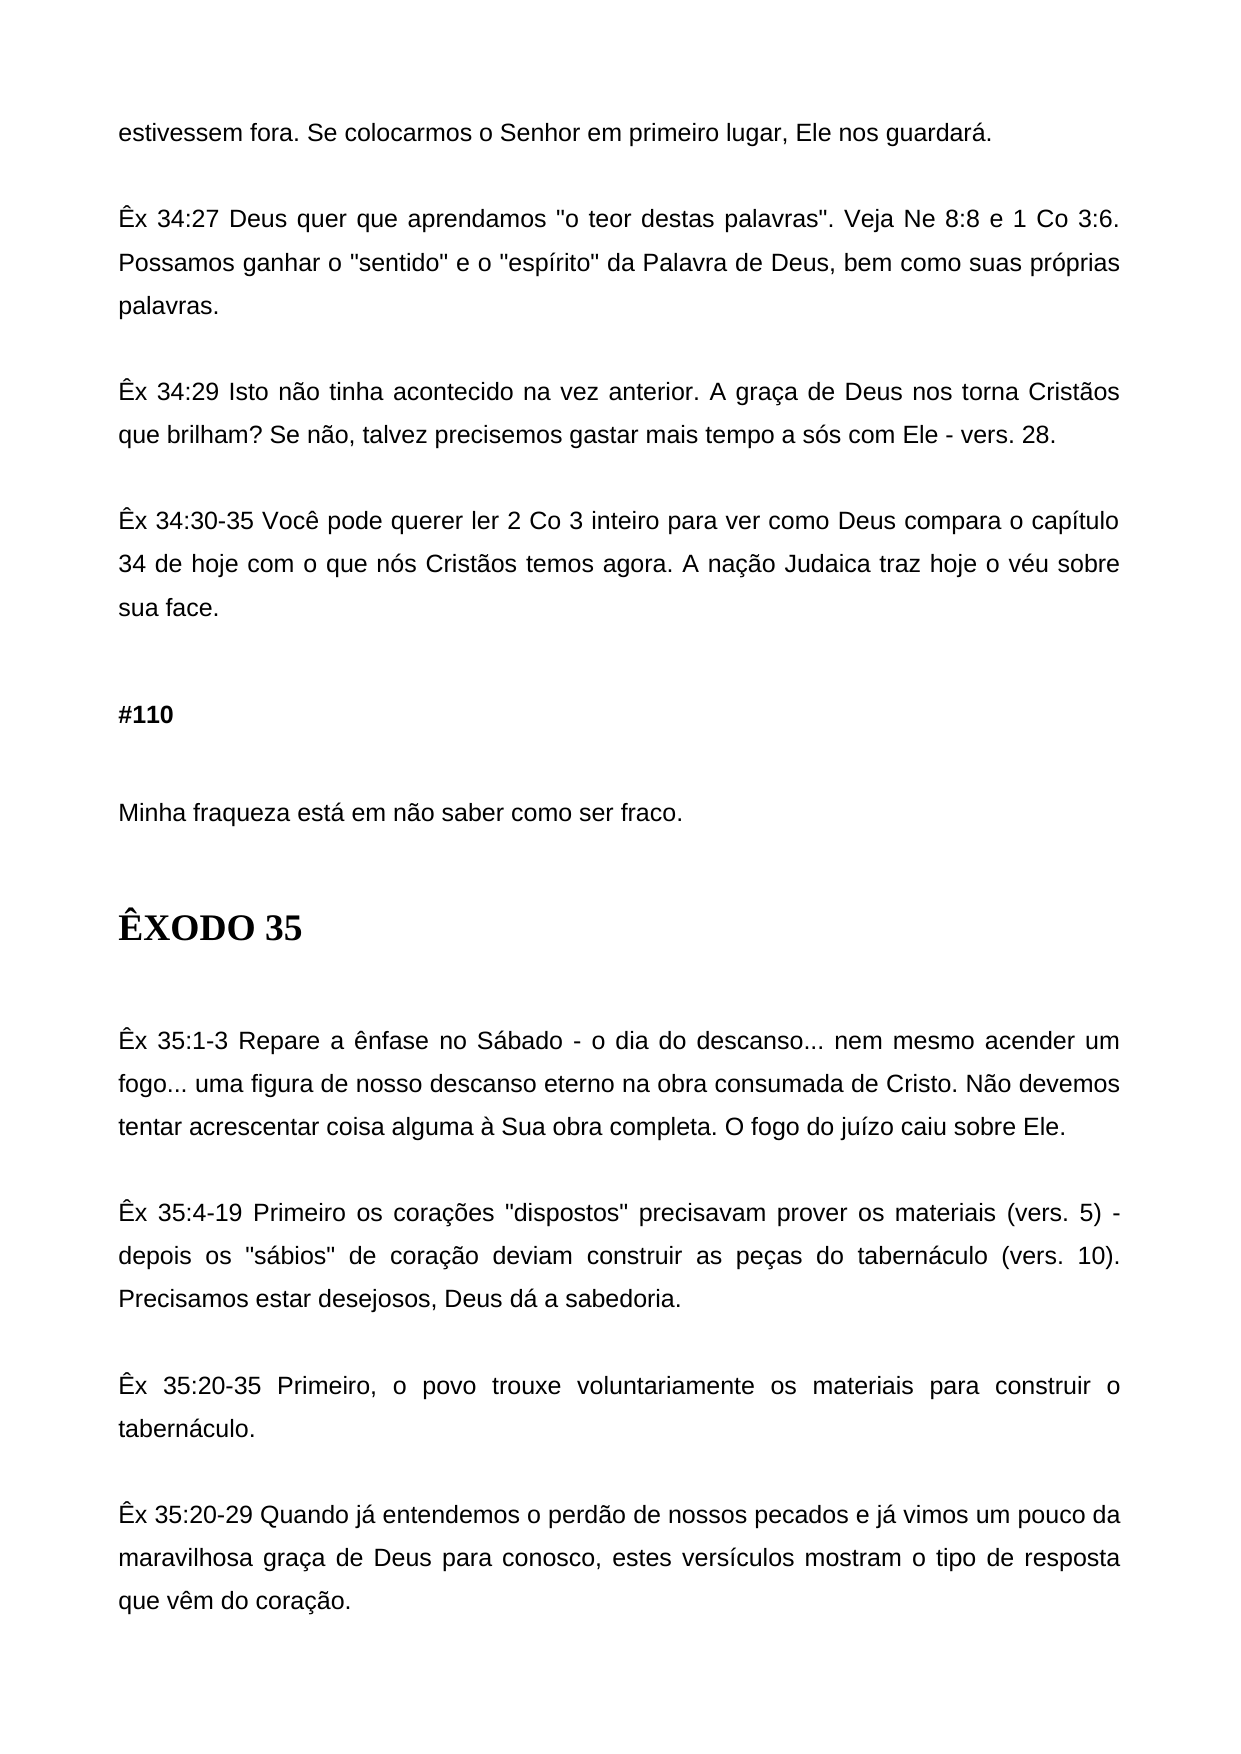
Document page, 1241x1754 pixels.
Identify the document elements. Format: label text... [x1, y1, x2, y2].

text Êx 35:1-3 Repare a ênfase no Sábado - o dia do descanso... nem mesmo acender um fogo... uma figura de nosso descanso eterno na obra consumada de Cristo. Não devemos tentar acrescentar coisa alguma à Sua obra completa. O fogo do juízo caiu sobre Ele. [118, 1026, 1122, 1141]
text Êx 34:27 Deus quer que aprendamos "o teor destas palavras". Veja Ne 8:8 e 1 Co 3:6. Possamos ganhar o "sentido" e o "espírito" da Palavra de Deus, bem como suas próprias palavras. [118, 204, 1122, 319]
text Êx 34:29 Isto não tinha acontecido na vez anterior. A graça de Deus nos torna Cristãos que brilham? Se não, talvez precisemos gastar mais tempo a sós com Ele - vers. 28. [118, 377, 1122, 449]
text Êx 34:30-35 Você pode querer ler 2 Co 3 inteiro para ver como Deus compara o capítulo 34 de hoje com o que nós Cristãos temos agora. A nação Judaica traz hoje o véu sobre sua face. [118, 506, 1122, 621]
text Êx 35:20-29 Quando já entendemos o perdão de nossos pecados e já vimos um pouco da maravilhosa graça de Deus para conosco, estes versículos mostram o tipo de resposta que vêm do coração. [118, 1500, 1122, 1615]
subtitle #110 [118, 699, 1122, 728]
text Êx 35:20-35 Primeiro, o povo trouxe voluntariamente os materiais para construir o tabernáculo. [118, 1371, 1122, 1443]
text Êx 35:4-19 Primeiro os corações "dispostos" precisavam prover os materiais (vers. 5) - depois os "sábios" de coração deviam construir as peças do tabernáculo (vers. 10). Precisamos estar desejosos, Deus dá a sabedoria. [118, 1198, 1122, 1313]
subtitle ÊXODO 35 [118, 905, 1122, 948]
text Minha fraqueza está em não saber como ser fraco. [118, 798, 1122, 827]
text estivessem fora. Se colocarmos o Senhor em primeiro lugar, Ele nos guardará. [118, 118, 1122, 147]
